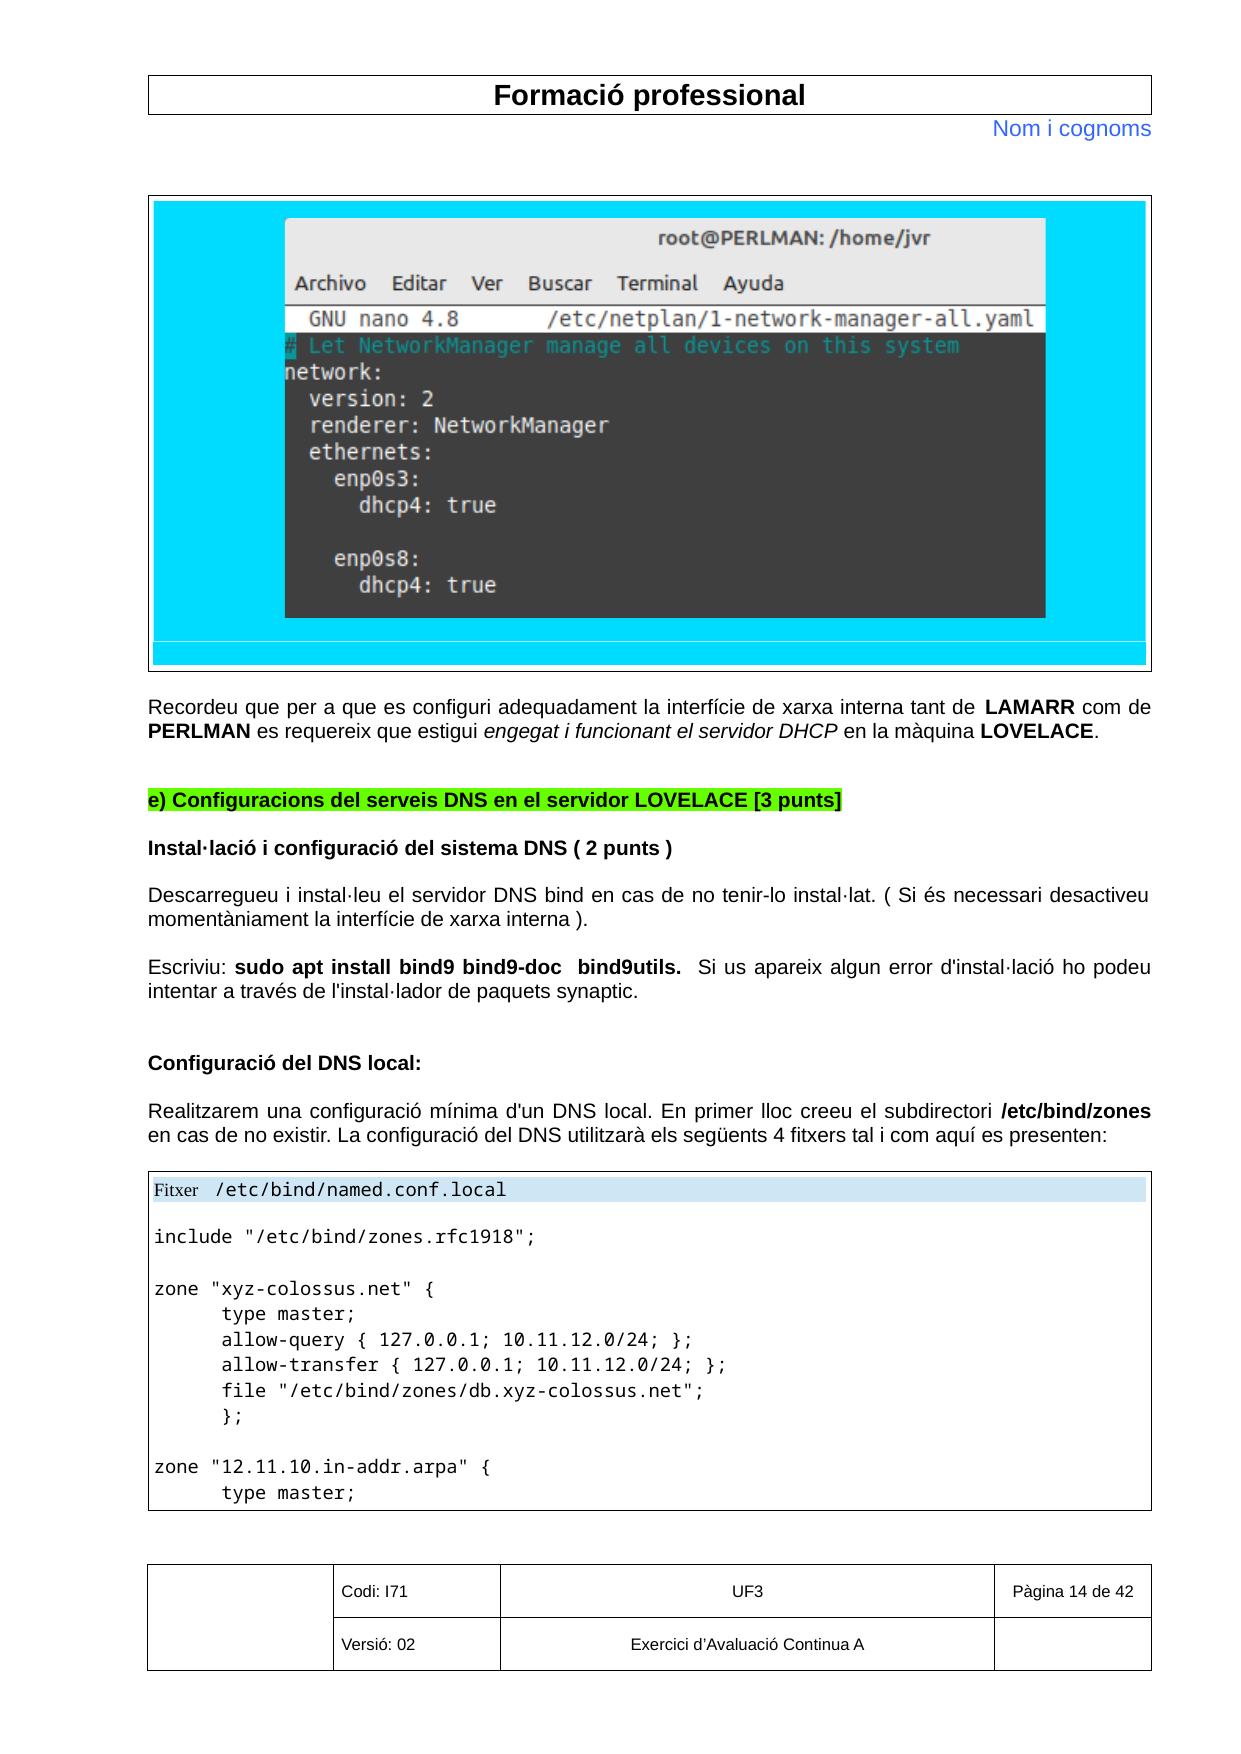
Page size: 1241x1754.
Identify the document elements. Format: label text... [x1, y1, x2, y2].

table_header [149, 196, 1151, 671]
text Instal·lació i configuració del sistema DNS ( 2 punts ) [148, 835, 1151, 859]
text Escriviu: sudo apt install bind9 bind9-doc bind9utils. Si us apareix algun error d'instal·lació ho podeu intentar a través de l'instal·lador de paquets synaptic. [148, 955, 1151, 1003]
picture [284, 218, 1046, 618]
text Recordeu que per a que es configuri adequadament la interfície de xarxa interna tant de LAMARR com de PERLMAN es requereix que estigui engegat i funcionant el servidor DHCP en la màquina LOVELACE. [148, 695, 1151, 743]
table_header Fitxer /etc/bind/named.conf.local include "/etc/bind/zones.rfc1918"; zone "xyz-colossus.net" { type master; allow-query { 127.0.0.1; 10.11.12.0/24; }; allow-transfer { 127.0.0.1; 10.11.12.0/24; }; file "/etc/bind/zones/db.xyz-colossus.net"; }; zone "12.11.10.in-addr.arpa" { type master; [149, 1172, 1151, 1510]
text Descarregueu i instal·leu el servidor DNS bind en cas de no tenir-lo instal·lat. ( Si és necessari desactiveu momentàniament la interfície de xarxa interna ). [148, 883, 1151, 931]
text e) Configuracions del serveis DNS en el servidor LOVELACE [3 punts] [148, 787, 1151, 811]
text Configuració del DNS local: [148, 1051, 1151, 1075]
text Realitzarem una configuració mínima d'un DNS local. En primer lloc creeu el subdirectori /etc/bind/zones en cas de no existir. La configuració del DNS utilitzarà els següents 4 fitxers tal i com aquí es presenten: [148, 1099, 1151, 1147]
